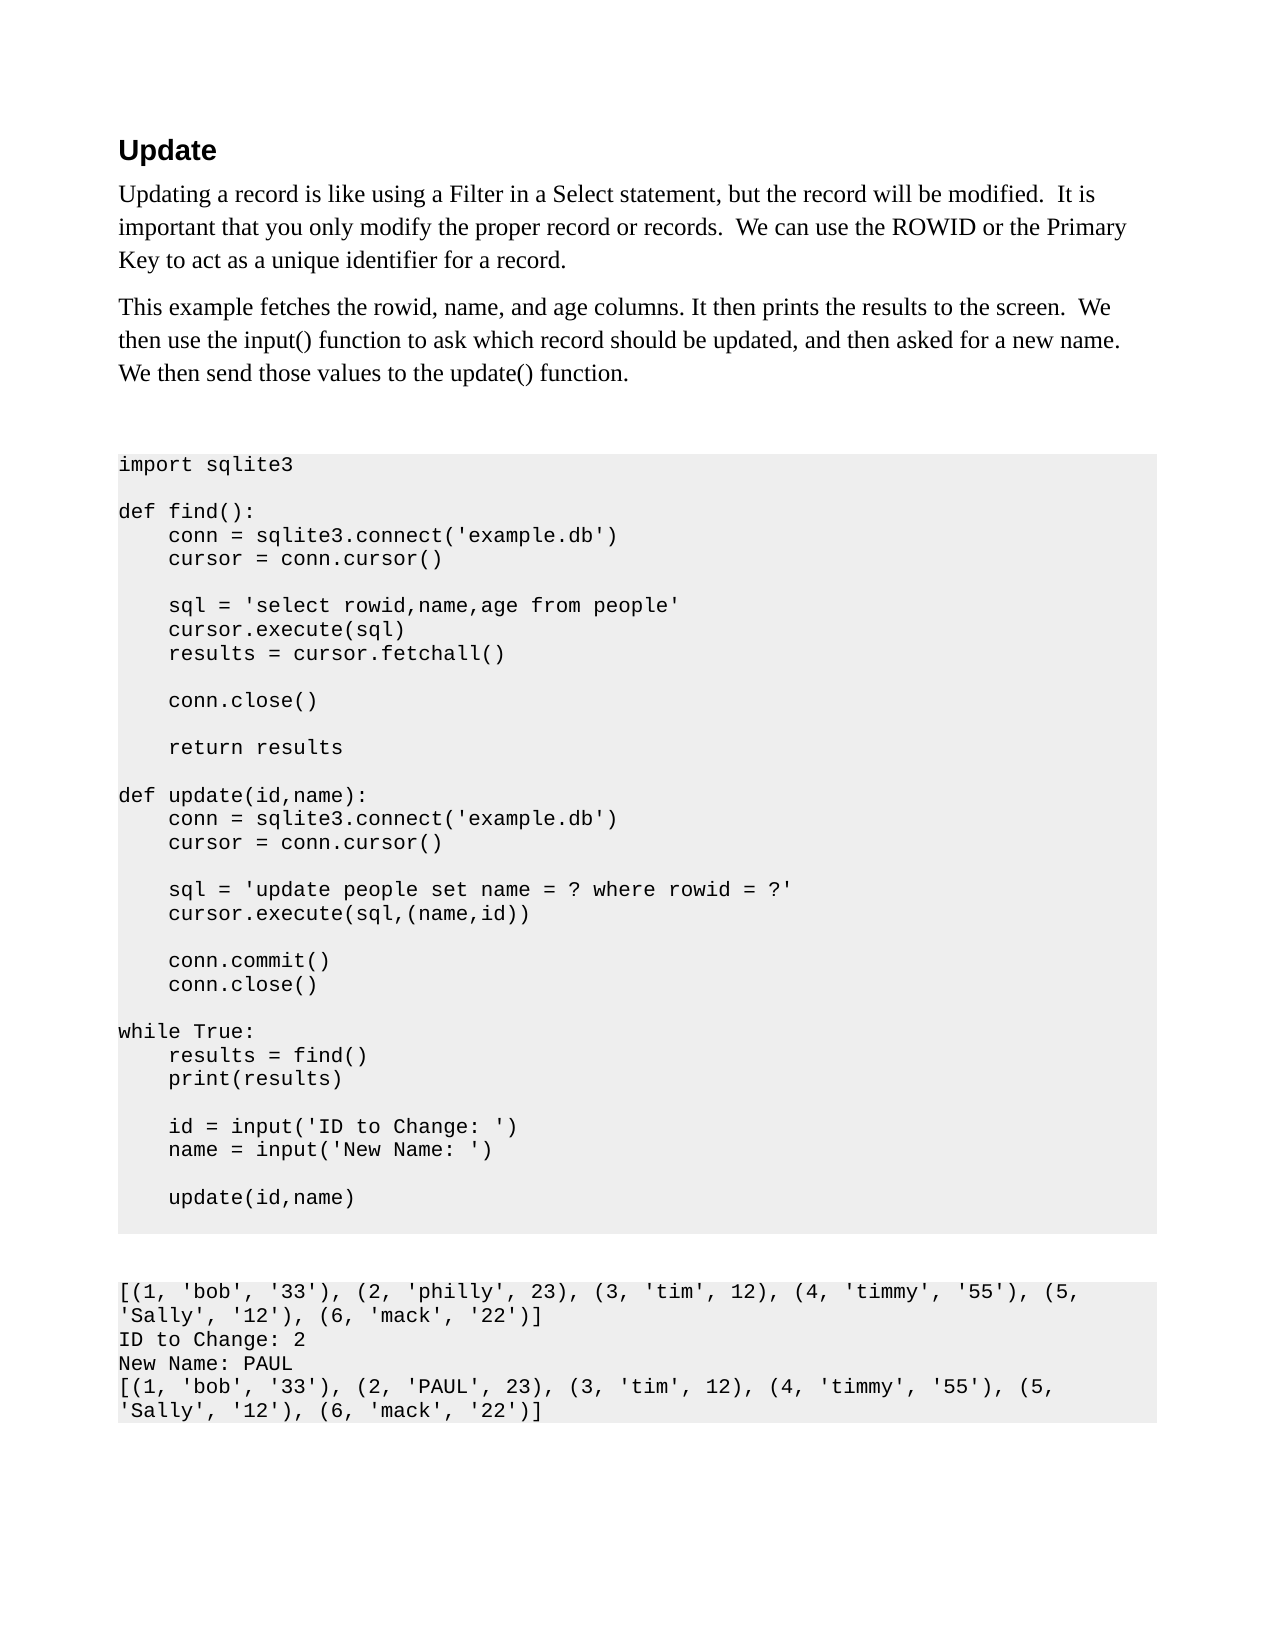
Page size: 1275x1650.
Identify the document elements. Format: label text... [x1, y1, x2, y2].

text cursor.execute(sql,(name,id)) [118, 903, 1157, 927]
text conn.close() [118, 974, 1157, 997]
text [(1, 'bob', '33'), (2, 'PAUL', 23), (3, 'tim', 12), (4, 'timmy', '55'), (5, 'Sally', '12'), (6, 'mack', '22')] [118, 1376, 1157, 1423]
text cursor.execute(sql) [118, 619, 1157, 643]
text id = input('ID to Change: ') [118, 1116, 1157, 1139]
text sql = 'select rowid,name,age from people' [118, 596, 1157, 619]
text conn.commit() [118, 950, 1157, 974]
text cursor = conn.cursor() [118, 548, 1157, 572]
text print(results) [118, 1068, 1157, 1092]
text results = cursor.fetchall() [118, 643, 1157, 666]
text return results [118, 737, 1157, 761]
text update(id,name) [118, 1187, 1157, 1210]
text def find(): [118, 501, 1157, 524]
text conn = sqlite3.connect('example.db') [118, 808, 1157, 832]
text sql = 'update people set name = ? where rowid = ?' [118, 879, 1157, 903]
text def update(id,name): [118, 785, 1157, 808]
text cursor = conn.cursor() [118, 832, 1157, 856]
text name = input('New Name: ') [118, 1139, 1157, 1163]
text This example fetches the rowid, name, and age columns. It then prints the results to the screen. We then use the input() function to ask which record should be updated, and then asked for a new name. We then send those values to the update() function. [118, 292, 1157, 387]
text ID to Change: 2 [118, 1329, 1157, 1352]
text New Name: PAUL [118, 1352, 1157, 1376]
text conn = sqlite3.connect('example.db') [118, 524, 1157, 548]
text while True: [118, 1021, 1157, 1045]
text results = find() [118, 1045, 1157, 1068]
text [(1, 'bob', '33'), (2, 'philly', 23), (3, 'tim', 12), (4, 'timmy', '55'), (5, 'Sally', '12'), (6, 'mack', '22')] [118, 1282, 1157, 1329]
text conn.close() [118, 690, 1157, 714]
text Updating a record is like using a Filter in a Select statement, but the record will be modified. It is important that you only modify the proper record or records. We can use the ROWID or the Primary Key to act as a unique identifier for a record. [118, 179, 1157, 273]
text import sqlite3 [118, 454, 1157, 477]
subtitle Update [118, 133, 1157, 166]
